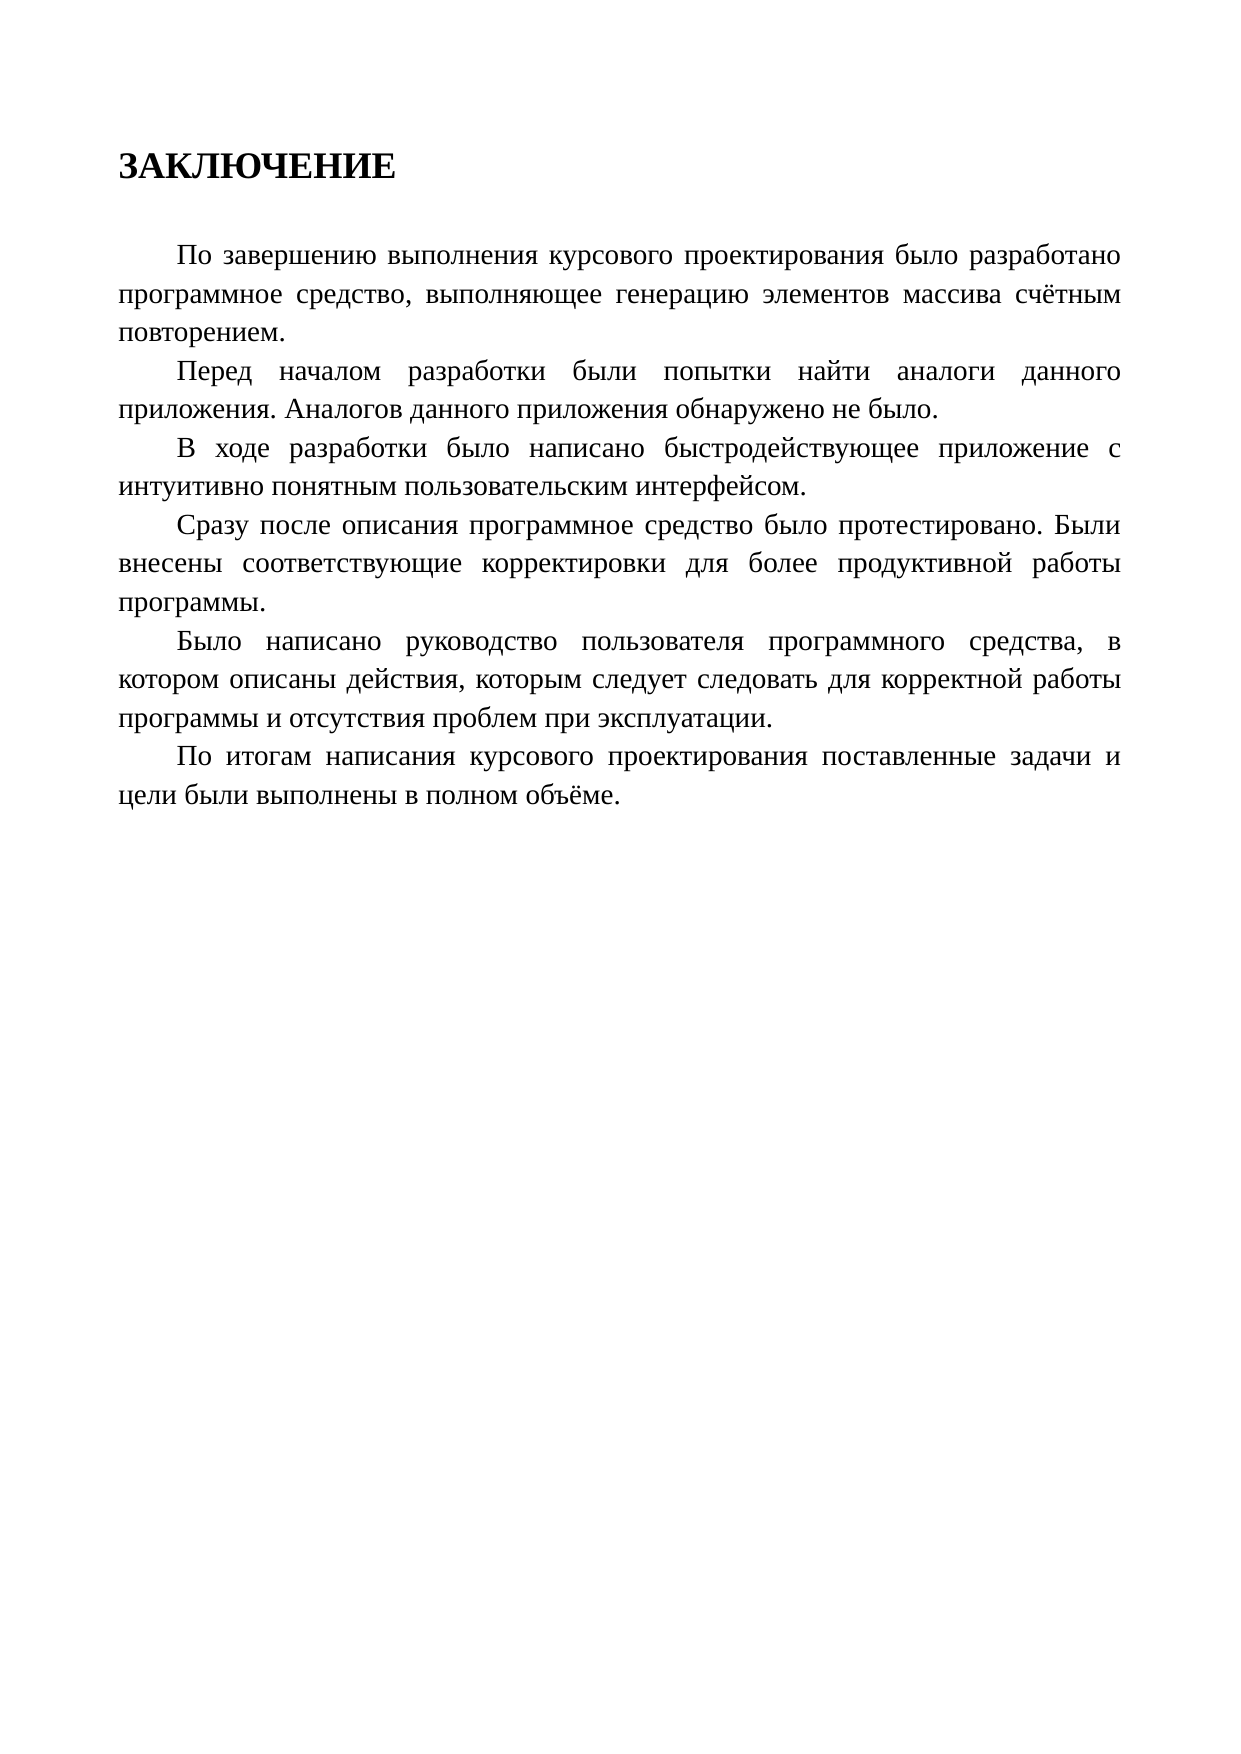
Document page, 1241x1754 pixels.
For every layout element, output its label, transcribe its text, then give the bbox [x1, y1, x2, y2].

text Перед началом разработки были попытки найти аналоги данного приложения. Аналогов данного приложения обнаружено не было. [118, 353, 1122, 425]
text Сразу после описания программное средство было протестировано. Были внесены соответствующие корректировки для более продуктивной работы программы. [118, 507, 1122, 618]
text По завершению выполнения курсового проектирования было разработано программное средство, выполняющее генерацию элементов массива счётным повторением. [118, 237, 1122, 348]
text В ходе разработки было написано быстродействующее приложение с интуитивно понятным пользовательским интерфейсом. [118, 430, 1122, 502]
text По итогам написания курсового проектирования поставленные задачи и цели были выполнены в полном объёме. [118, 738, 1122, 810]
subtitle ЗАКЛЮЧЕНИЕ [118, 143, 1122, 186]
text Было написано руководство пользователя программного средства, в котором описаны действия, которым следует следовать для корректной работы программы и отсутствия проблем при эксплуатации. [118, 623, 1122, 733]
